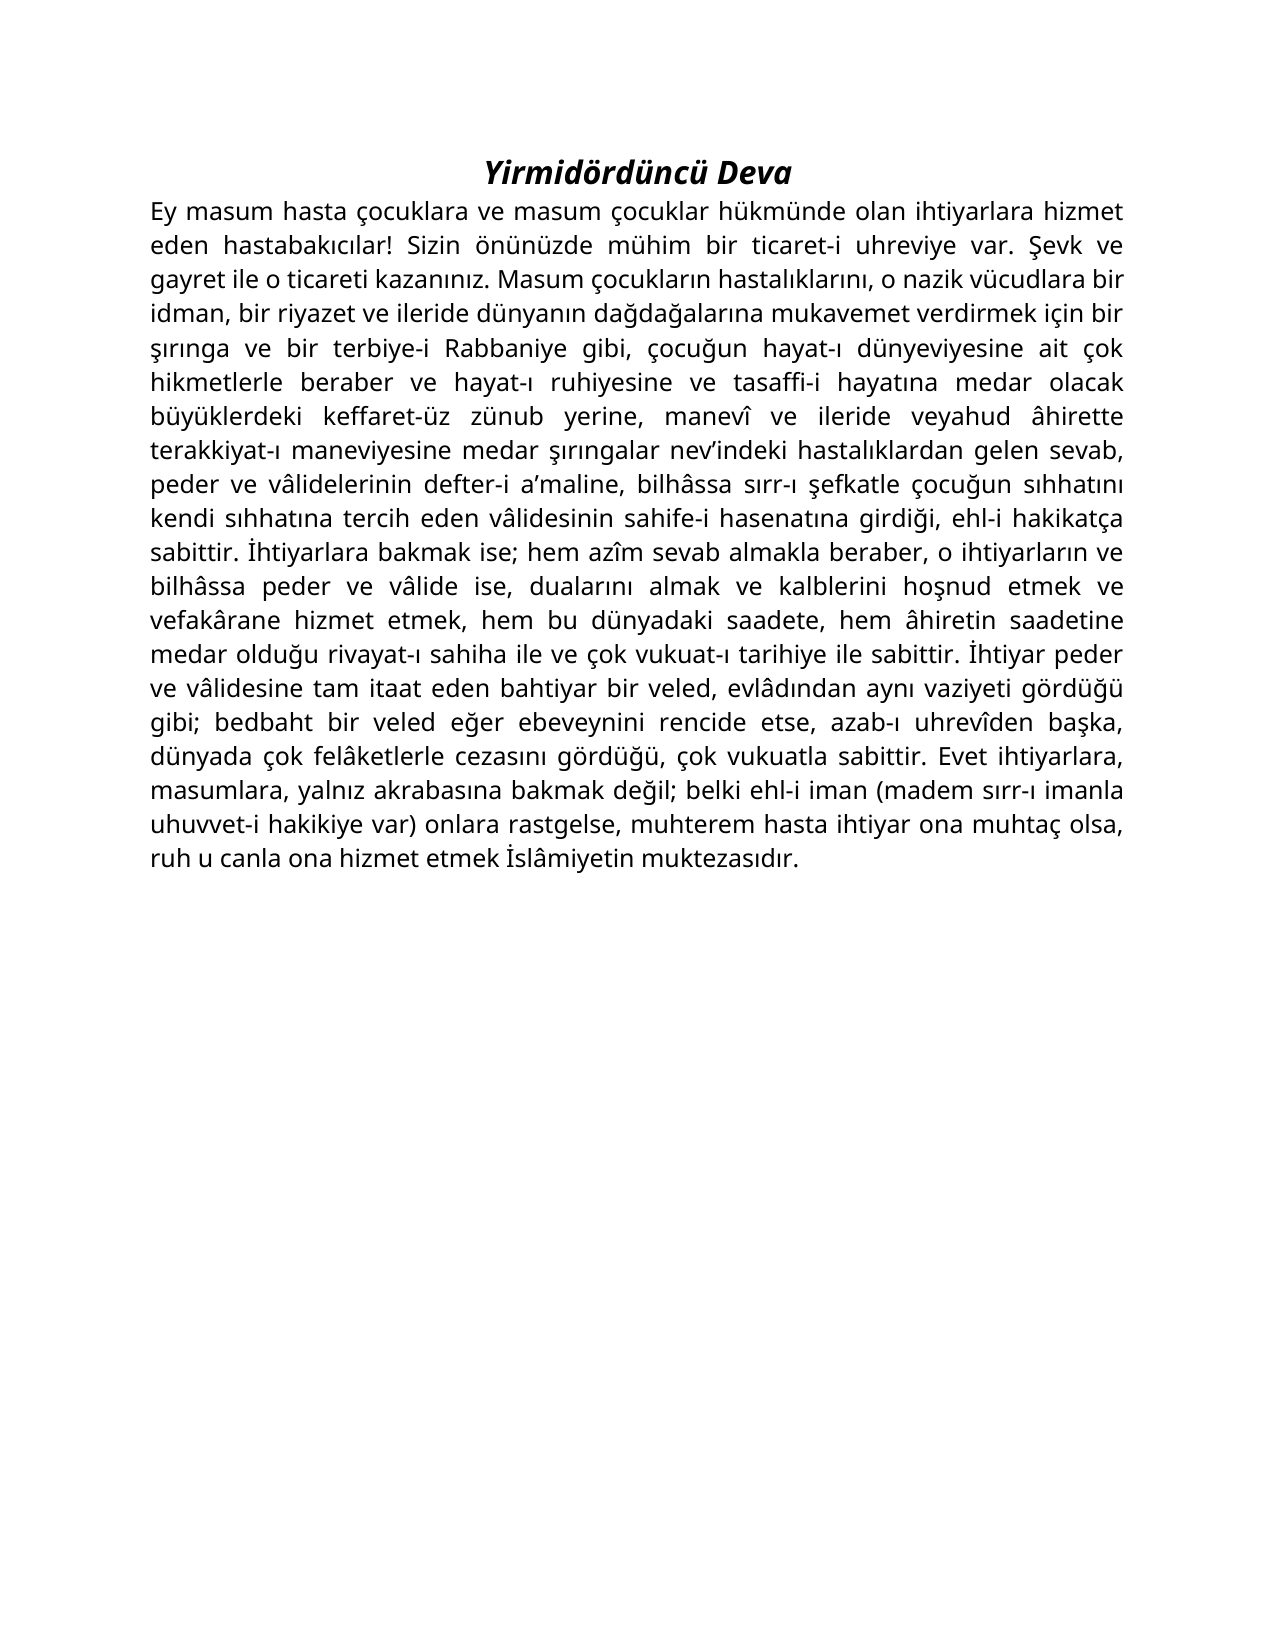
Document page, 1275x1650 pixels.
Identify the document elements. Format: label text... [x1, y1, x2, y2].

subtitle Yirmidördüncü Deva [150, 150, 1125, 194]
text Ey masum hasta çocuklara ve masum çocuklar hükmünde olan ihtiyarlara hizmet eden hastabakıcılar! Sizin önünüzde mühim bir ticaret-i uhreviye var. Şevk ve gayret ile o ticareti kazanınız. Masum çocukların hastalıklarını, o nazik vücudlara bir idman, bir riyazet ve ileride dünyanın dağdağalarına mukavemet verdirmek için bir şırınga ve bir terbiye-i Rabbaniye gibi, çocuğun hayat-ı dünyeviyesine ait çok hikmetlerle beraber ve hayat-ı ruhiyesine ve tasaffi-i hayatına medar olacak büyüklerdeki keffaret-üz zünub yerine, manevî ve ileride veyahud âhirette terakkiyat-ı maneviyesine medar şırıngalar nev’indeki hastalıklardan gelen sevab, peder ve vâlidelerinin defter-i a’maline, bilhâssa sırr-ı şefkatle çocuğun sıhhatını kendi sıhhatına tercih eden vâlidesinin sahife-i hasenatına girdiği, ehl-i hakikatça sabittir. İhtiyarlara bakmak ise; hem azîm sevab almakla beraber, o ihtiyarların ve bilhâssa peder ve vâlide ise, dualarını almak ve kalblerini hoşnud etmek ve vefakârane hizmet etmek, hem bu dünyadaki saadete, hem âhiretin saadetine medar olduğu rivayat-ı sahiha ile ve çok vukuat-ı tarihiye ile sabittir. İhtiyar peder ve vâlidesine tam itaat eden bahtiyar bir veled, evlâdından aynı vaziyeti gördüğü gibi; bedbaht bir veled eğer ebeveynini rencide etse, azab-ı uhrevîden başka, dünyada çok felâketlerle cezasını gördüğü, çok vukuatla sabittir. Evet ihtiyarlara, masumlara, yalnız akrabasına bakmak değil; belki ehl-i iman (madem sırr-ı imanla uhuvvet-i hakikiye var) onlara rastgelse, muhterem hasta ihtiyar ona muhtaç olsa, ruh u canla ona hizmet etmek İslâmiyetin muktezasıdır. [150, 194, 1125, 875]
